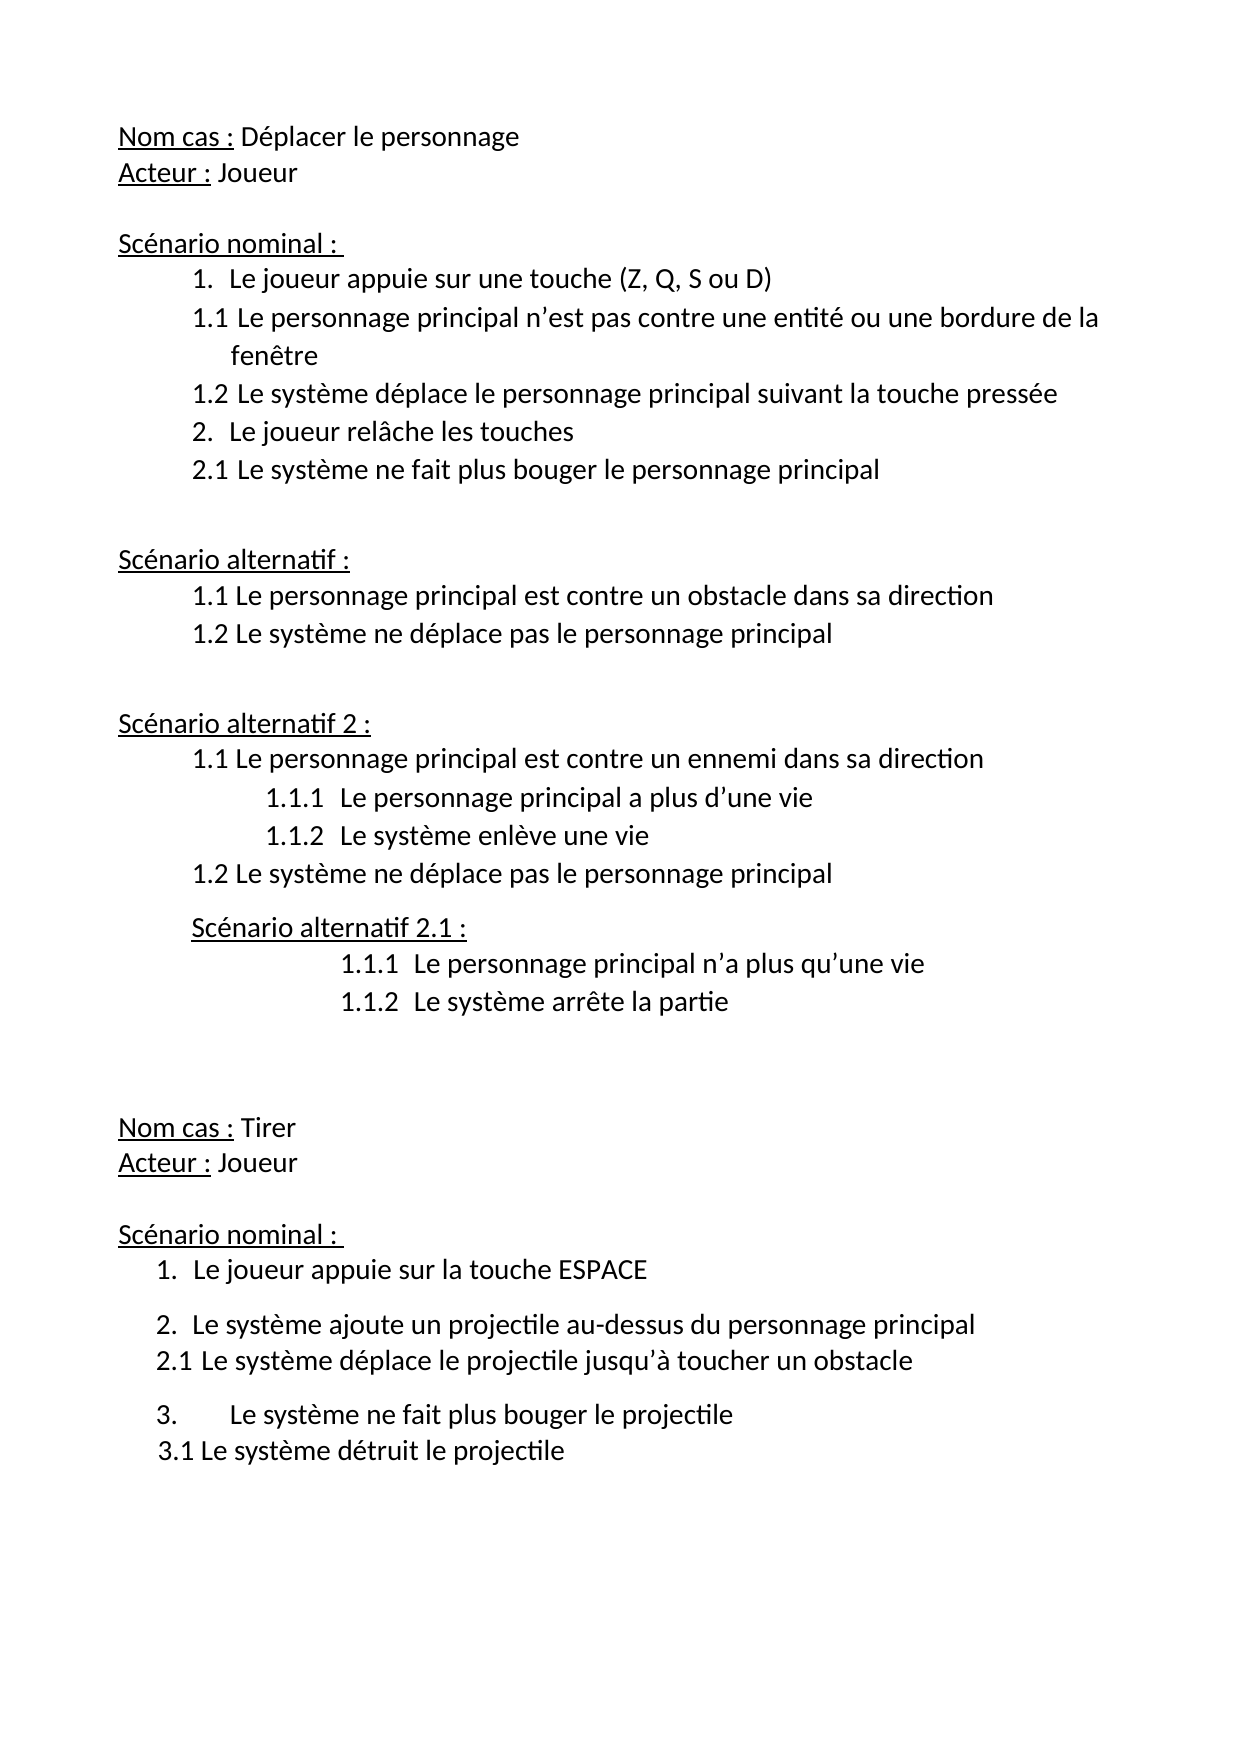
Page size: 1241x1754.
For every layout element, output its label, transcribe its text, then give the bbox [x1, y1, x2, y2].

text 3.1 Le système détruit le projectile [118, 1432, 1122, 1468]
text Scénario alternatif 2.1 : [191, 909, 1122, 945]
list Le système ne déplace pas le personnage principal [192, 615, 1122, 650]
list Le personnage principal a plus d’une vie [265, 779, 1122, 814]
list Le joueur appuie sur une touche (Z, Q, S ou D) [192, 261, 1122, 296]
list Le joueur appuie sur la touche ESPACE [156, 1251, 1122, 1287]
list Le système arrête la partie [340, 983, 1122, 1019]
text Nom cas : Tirer [118, 1109, 1122, 1144]
text Acteur : Joueur [118, 154, 1122, 189]
list Le joueur relâche les touches [192, 413, 1122, 448]
list Le personnage principal est contre un obstacle dans sa direction [192, 577, 1122, 612]
list Le système déplace le personnage principal suivant la touche pressée [192, 375, 1122, 410]
text Scénario alternatif : [118, 541, 1122, 577]
list Le système ne fait plus bouger le personnage principal [192, 451, 1122, 486]
list Le personnage principal n’est pas contre une entité ou une bordure de la fenêtre [192, 299, 1122, 372]
text 2. Le système ajoute un projectile au-dessus du personnage principal [118, 1306, 1122, 1342]
list Le système ne déplace pas le personnage principal [192, 855, 1122, 890]
list Le système déplace le projectile jusqu’à toucher un obstacle [156, 1342, 1122, 1377]
text Scénario nominal : [118, 225, 1122, 261]
list Le système enlève une vie [265, 817, 1122, 852]
text Nom cas : Déplacer le personnage [118, 118, 1122, 154]
list Le personnage principal est contre un ennemi dans sa direction [192, 741, 1122, 776]
text 3. Le système ne fait plus bouger le projectile [156, 1396, 1122, 1432]
text Scénario alternatif 2 : [118, 705, 1122, 741]
text Acteur : Joueur [118, 1144, 1122, 1180]
text Scénario nominal : [118, 1216, 1122, 1251]
list Le personnage principal n’a plus qu’une vie [340, 945, 1122, 981]
